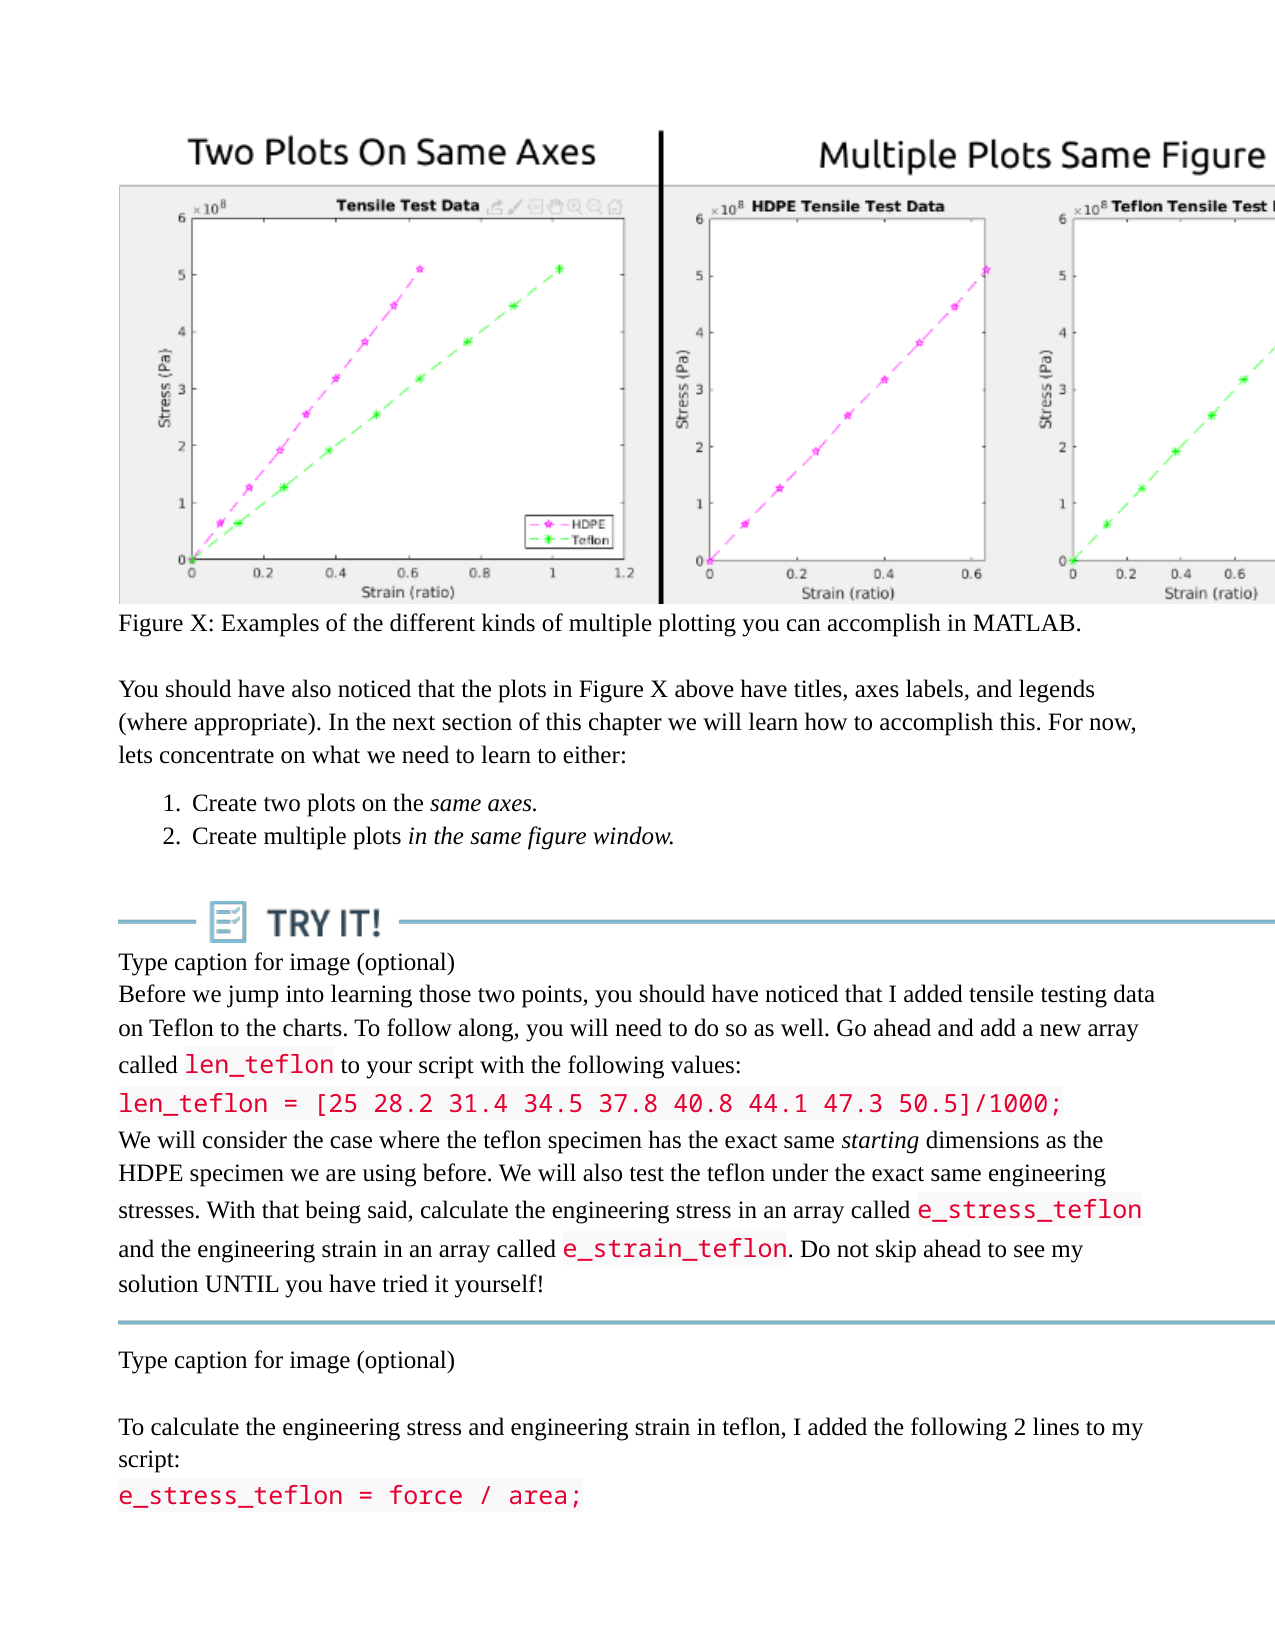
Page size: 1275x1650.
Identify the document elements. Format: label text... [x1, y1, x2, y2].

text Type caption for image (optional) [118, 1346, 1157, 1374]
picture [118, 901, 1275, 943]
list Create multiple plots in the same figure window. [162, 821, 1157, 850]
text Figure X: Examples of the different kinds of multiple plotting you can accomplish in MATLAB. [118, 608, 1157, 637]
text Before we jump into learning those two points, you should have noticed that I added tensile testing data on Teflon to the charts. To follow along, you will need to do so as well. Go ahead and add a new array called len_teflon to your script with the following values: [118, 979, 1157, 1081]
text You should have also noticed that the plots in Figure X above have titles, axes labels, and legends (where appropriate). In the next section of this chapter we will learn how to accomplish this. For now, lets concentrate on what we need to learn to either: [118, 674, 1157, 769]
text e_stress_teflon = force / area; [118, 1478, 1157, 1512]
picture [118, 1302, 1275, 1342]
text To calculate the engineering stress and engineering strain in teflon, I added the following 2 lines to my script: [118, 1412, 1157, 1473]
text len_teflon = [25 28.2 31.4 34.5 37.8 40.8 44.1 47.3 50.5]/1000; [118, 1086, 1157, 1120]
text We will consider the case where the teflon specimen has the exact same starting dimensions as the HDPE specimen we are using before. We will also test the teflon under the exact same engineering stresses. With that being said, calculate the engineering stress in an array called e_stress_teflon and the engineering strain in an array called e_strain_teflon. Do not skip ahead to see my solution UNTIL you have tried it yourself! [118, 1125, 1157, 1298]
text Type caption for image (optional) [118, 947, 1157, 975]
list Create two plots on the same axes. [162, 788, 1157, 817]
picture [118, 118, 1275, 604]
